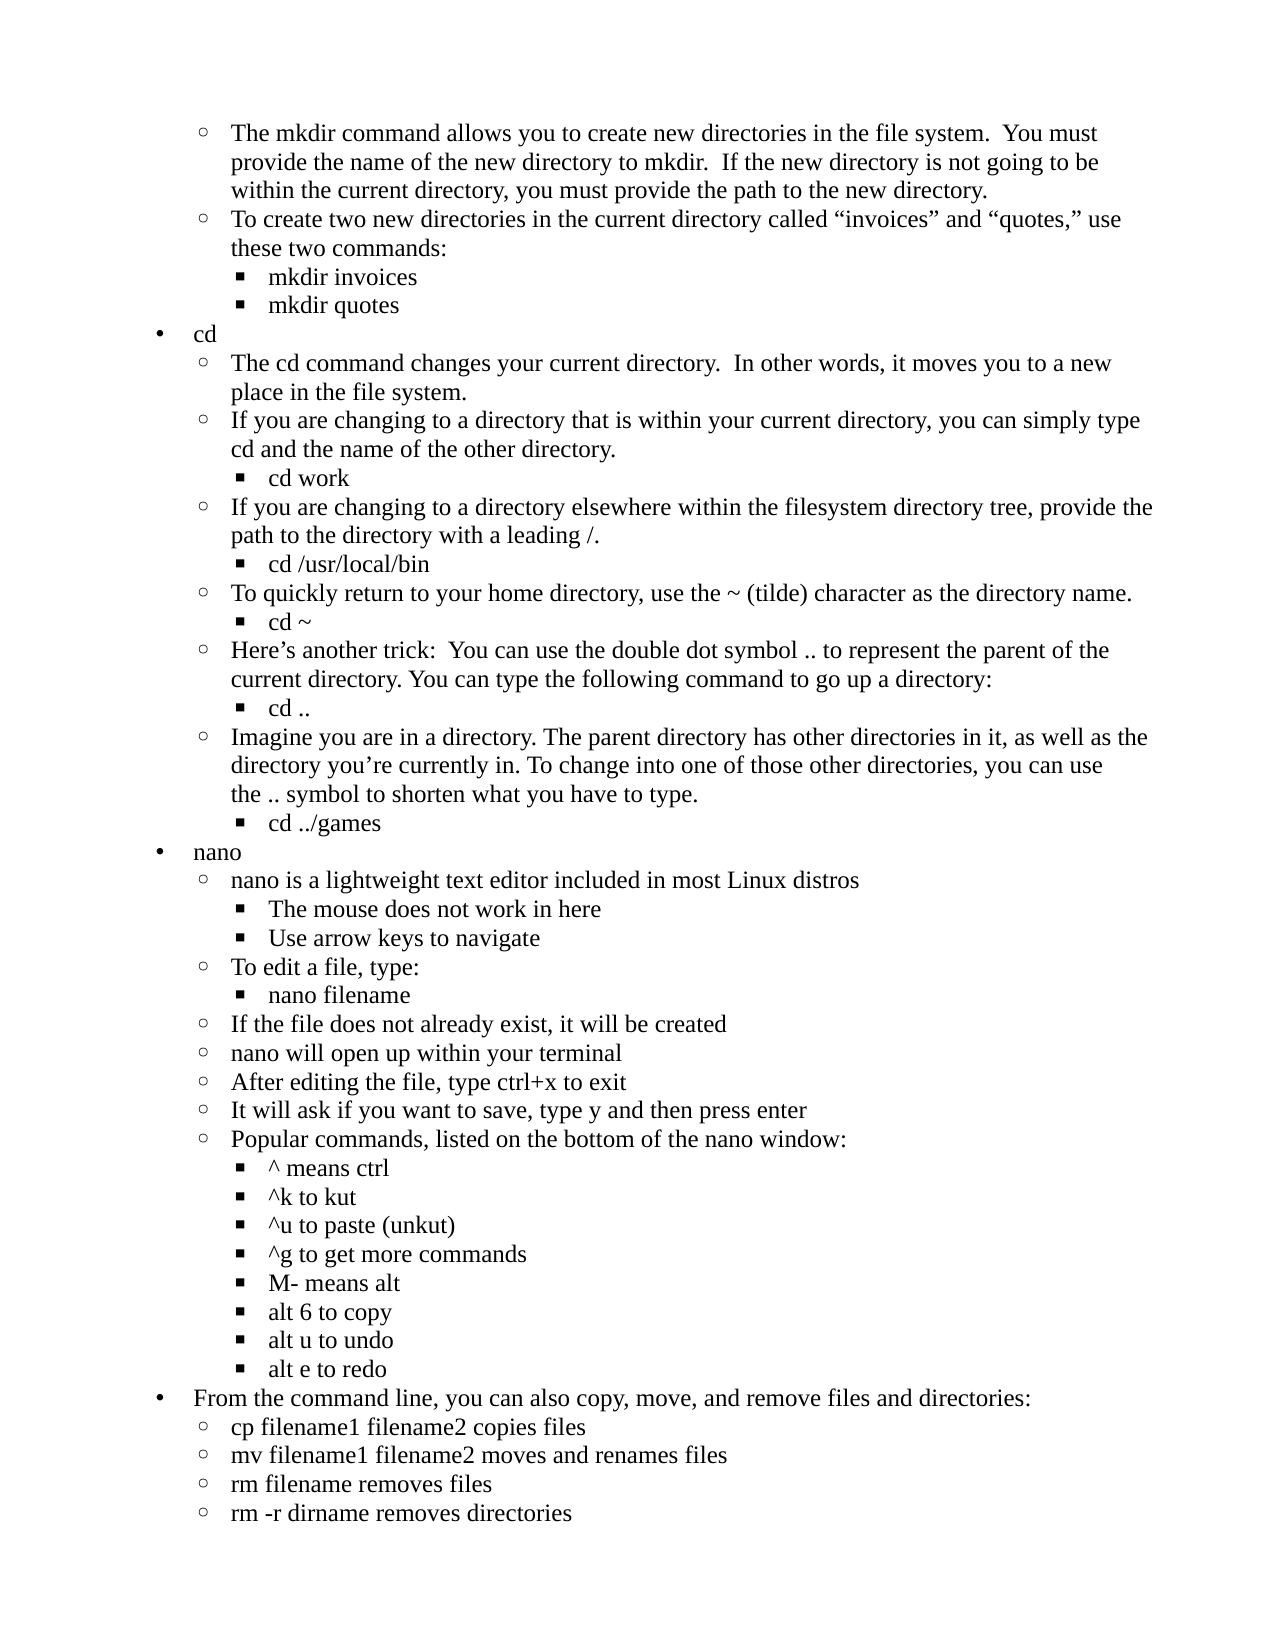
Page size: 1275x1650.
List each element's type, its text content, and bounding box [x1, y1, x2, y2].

list It will ask if you want to save, type y and then press enter [193, 1096, 1157, 1124]
list nano filename [231, 981, 1157, 1009]
list The cd command changes your current directory. In other words, it moves you to a new place in the file system. [193, 348, 1157, 406]
list The mkdir command allows you to create new directories in the file system. You must provide the name of the new directory to mkdir. If the new directory is not going to be within the current directory, you must provide the path to the new directory. [193, 118, 1157, 204]
list After editing the file, type ctrl+x to exit [193, 1067, 1157, 1096]
list To create two new directories in the current directory called “invoices” and “quotes,” use these two commands: [193, 204, 1157, 262]
list The mouse does not work in here [231, 894, 1157, 923]
list mkdir invoices [231, 262, 1157, 291]
list ^ means ctrl [231, 1153, 1157, 1182]
list nano will open up within your terminal [193, 1038, 1157, 1067]
list If you are changing to a directory that is within your current directory, you can simply type cd and the name of the other directory. [193, 406, 1157, 463]
list cd ~ [231, 607, 1157, 636]
list alt 6 to copy [231, 1297, 1157, 1326]
list nano [156, 837, 1157, 866]
list ^g to get more commands [231, 1239, 1157, 1268]
list cd /usr/local/bin [231, 549, 1157, 578]
list To edit a file, type: [193, 952, 1157, 981]
list rm filename removes files [193, 1469, 1157, 1498]
list To quickly return to your home directory, use the ~ (tilde) character as the directory name. [193, 578, 1157, 607]
list Imagine you are in a directory. The parent directory has other directories in it, as well as the directory you’re currently in. To change into one of those other directories, you can use the .. symbol to shorten what you have to type. [193, 722, 1157, 808]
list cp filename1 filename2 copies files [193, 1412, 1157, 1441]
list cd ../games [231, 808, 1157, 837]
list cd .. [231, 693, 1157, 722]
list Popular commands, listed on the bottom of the nano window: [193, 1124, 1157, 1153]
list M- means alt [231, 1268, 1157, 1297]
list ^u to paste (unkut) [231, 1211, 1157, 1239]
list nano is a lightweight text editor included in most Linux distros [193, 866, 1157, 894]
list cd [156, 319, 1157, 348]
list ^k to kut [231, 1182, 1157, 1211]
list cd work [231, 463, 1157, 492]
list mkdir quotes [231, 291, 1157, 319]
list If you are changing to a directory elsewhere within the filesystem directory tree, provide the path to the directory with a leading /. [193, 492, 1157, 549]
list alt u to undo [231, 1326, 1157, 1354]
list From the command line, you can also copy, move, and remove files and directories: [156, 1383, 1157, 1412]
list If the file does not already exist, it will be created [193, 1009, 1157, 1038]
list mv filename1 filename2 moves and renames files [193, 1441, 1157, 1469]
list alt e to redo [231, 1354, 1157, 1383]
list rm -r dirname removes directories [193, 1498, 1157, 1527]
list Here’s another trick: You can use the double dot symbol .. to represent the parent of the current directory. You can type the following command to go up a directory: [193, 636, 1157, 693]
list Use arrow keys to navigate [231, 923, 1157, 952]
